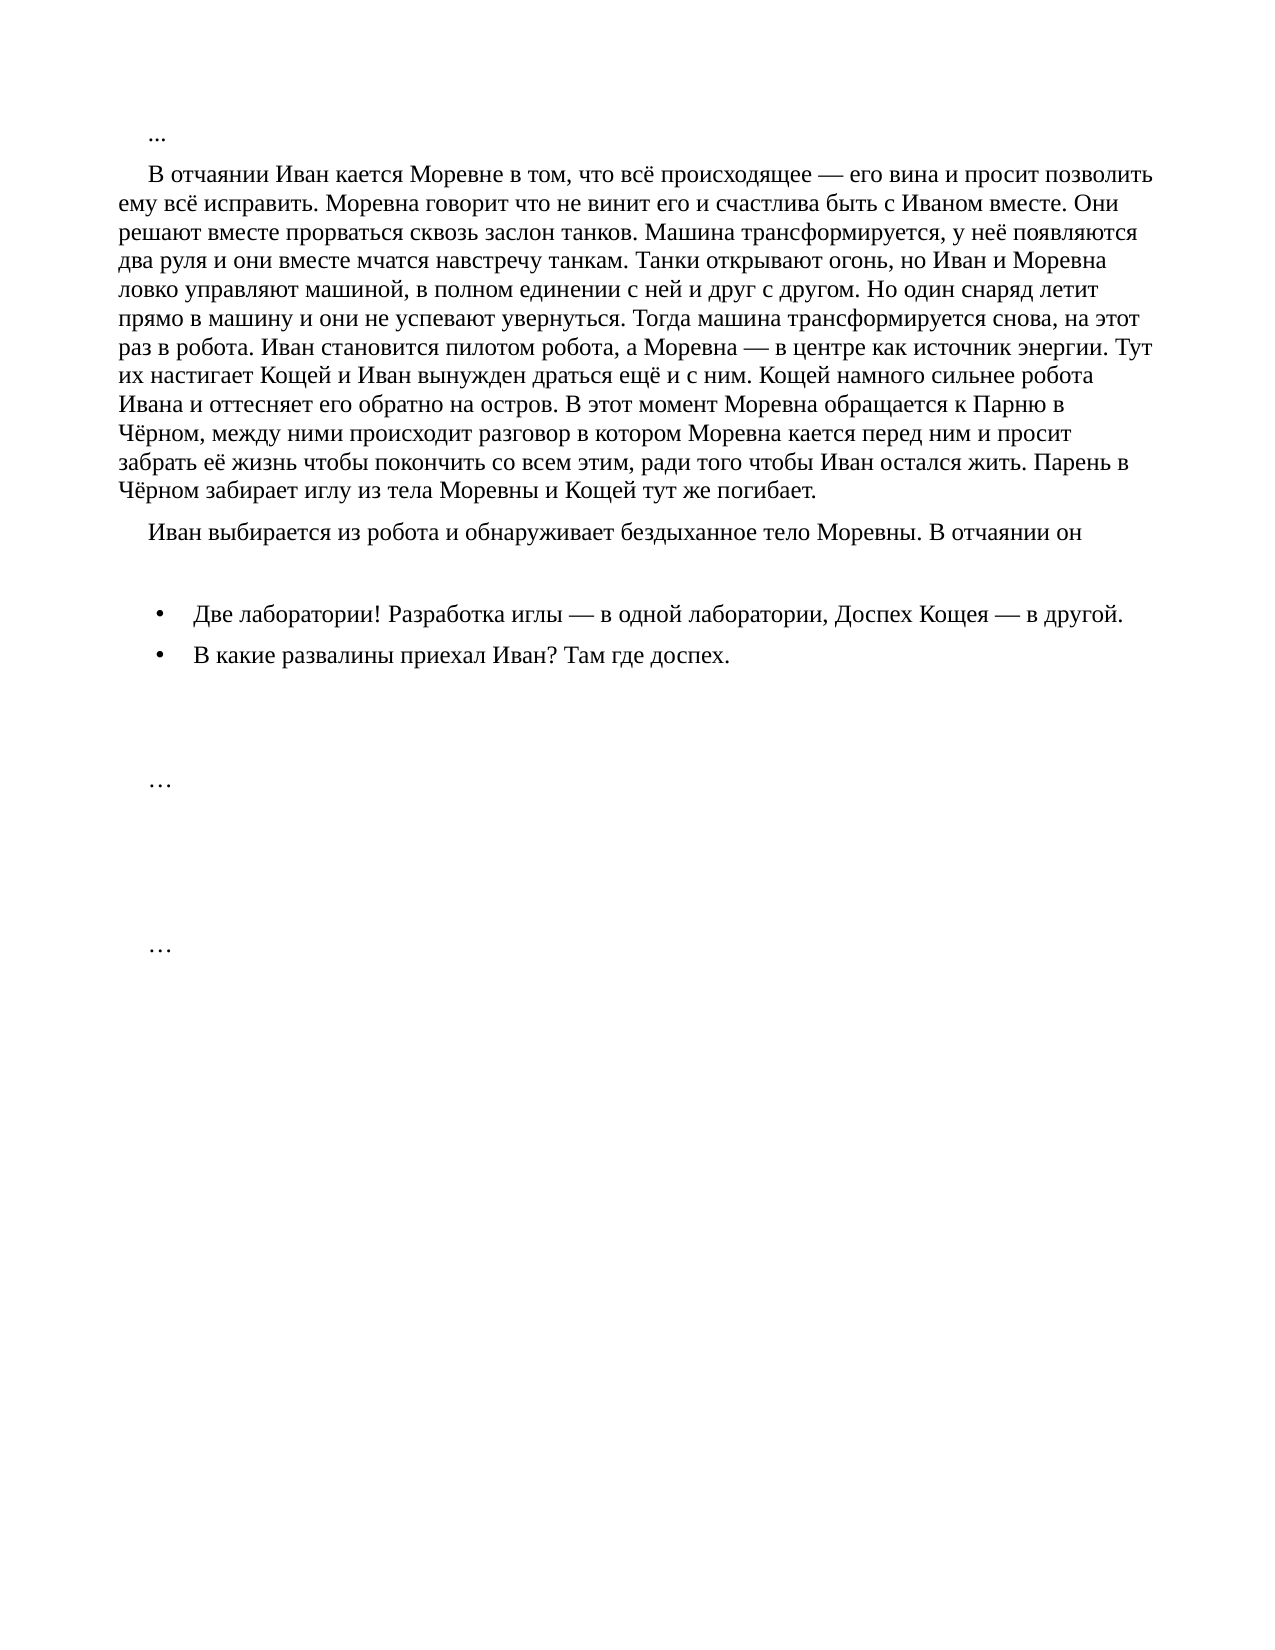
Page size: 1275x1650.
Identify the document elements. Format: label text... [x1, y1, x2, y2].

text Иван выбирается из робота и обнаруживает бездыханное тело Моревны. В отчаянии он [118, 517, 1157, 546]
list Две лаборатории! Разработка иглы — в одной лаборатории, Доспех Кощея — в другой. [156, 599, 1157, 628]
list В какие развалины приехал Иван? Там где доспех. [156, 641, 1157, 669]
text … [118, 764, 1157, 793]
text В отчаянии Иван кается Моревне в том, что всё происходящее — его вина и просит позволить ему всё исправить. Моревна говорит что не винит его и счастлива быть с Иваном вместе. Они решают вместе прорваться сквозь заслон танков. Машина трансформируется, у неё появляются два руля и они вместе мчатся навстречу танкам. Танки открывают огонь, но Иван и Моревна ловко управляют машиной, в полном единении с ней и друг с другом. Но один снаряд летит прямо в машину и они не успевают увернуться. Тогда машина трансформируется снова, на этот раз в робота. Иван становится пилотом робота, а Моревна — в центре как источник энергии. Тут их настигает Кощей и Иван вынужден драться ещё и с ним. Кощей намного сильнее робота Ивана и оттесняет его обратно на остров. В этот момент Моревна обращается к Парню в Чёрном, между ними происходит разговор в котором Моревна кается перед ним и просит забрать её жизнь чтобы покончить со всем этим, ради того чтобы Иван остался жить. Парень в Чёрном забирает иглу из тела Моревны и Кощей тут же погибает. [118, 159, 1157, 504]
text … [118, 929, 1157, 958]
text ... [118, 118, 1157, 147]
